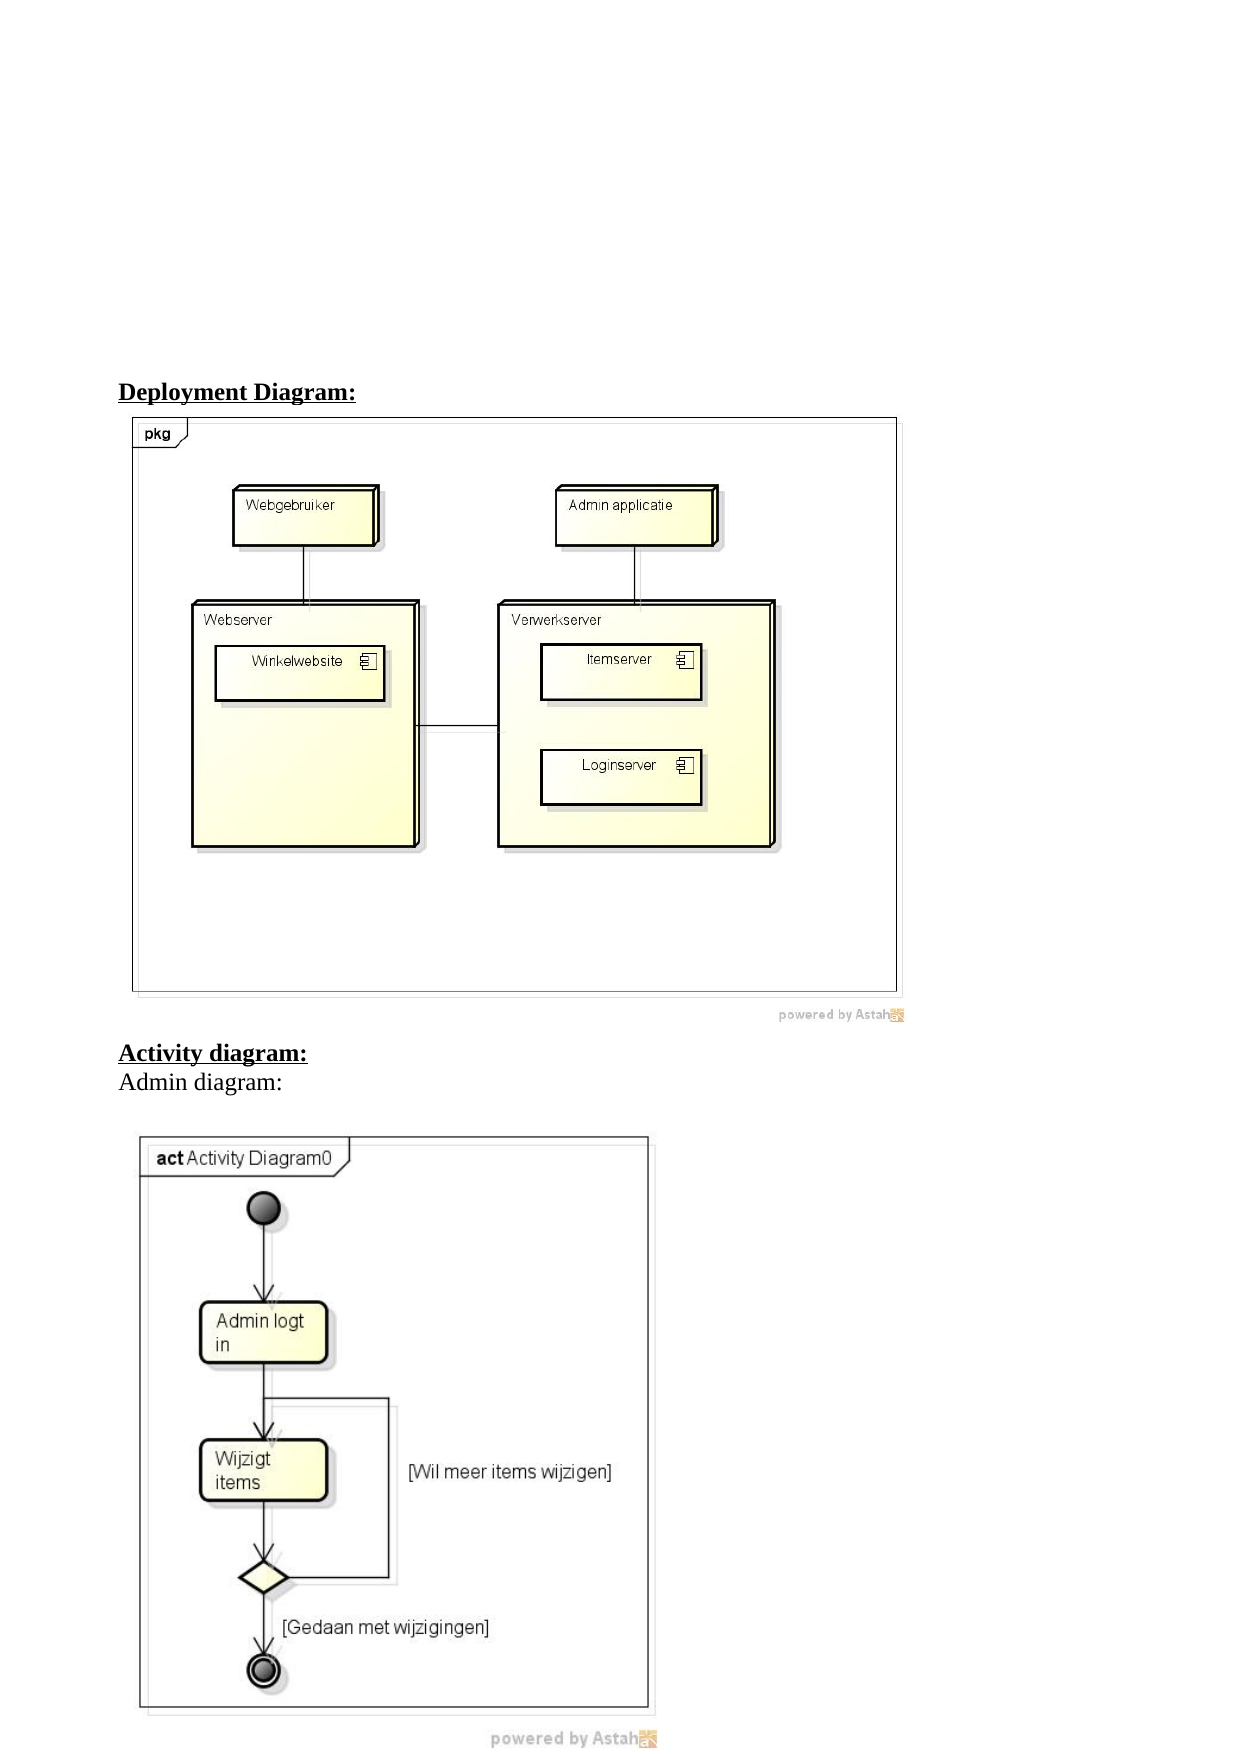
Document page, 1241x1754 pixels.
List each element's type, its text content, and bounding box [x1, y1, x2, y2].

picture [120, 405, 908, 1026]
text Activity diagram: [118, 1038, 1122, 1067]
text Admin diagram: [118, 1067, 1122, 1096]
picture [124, 1121, 663, 1754]
text Deployment Diagram: [118, 377, 1122, 406]
